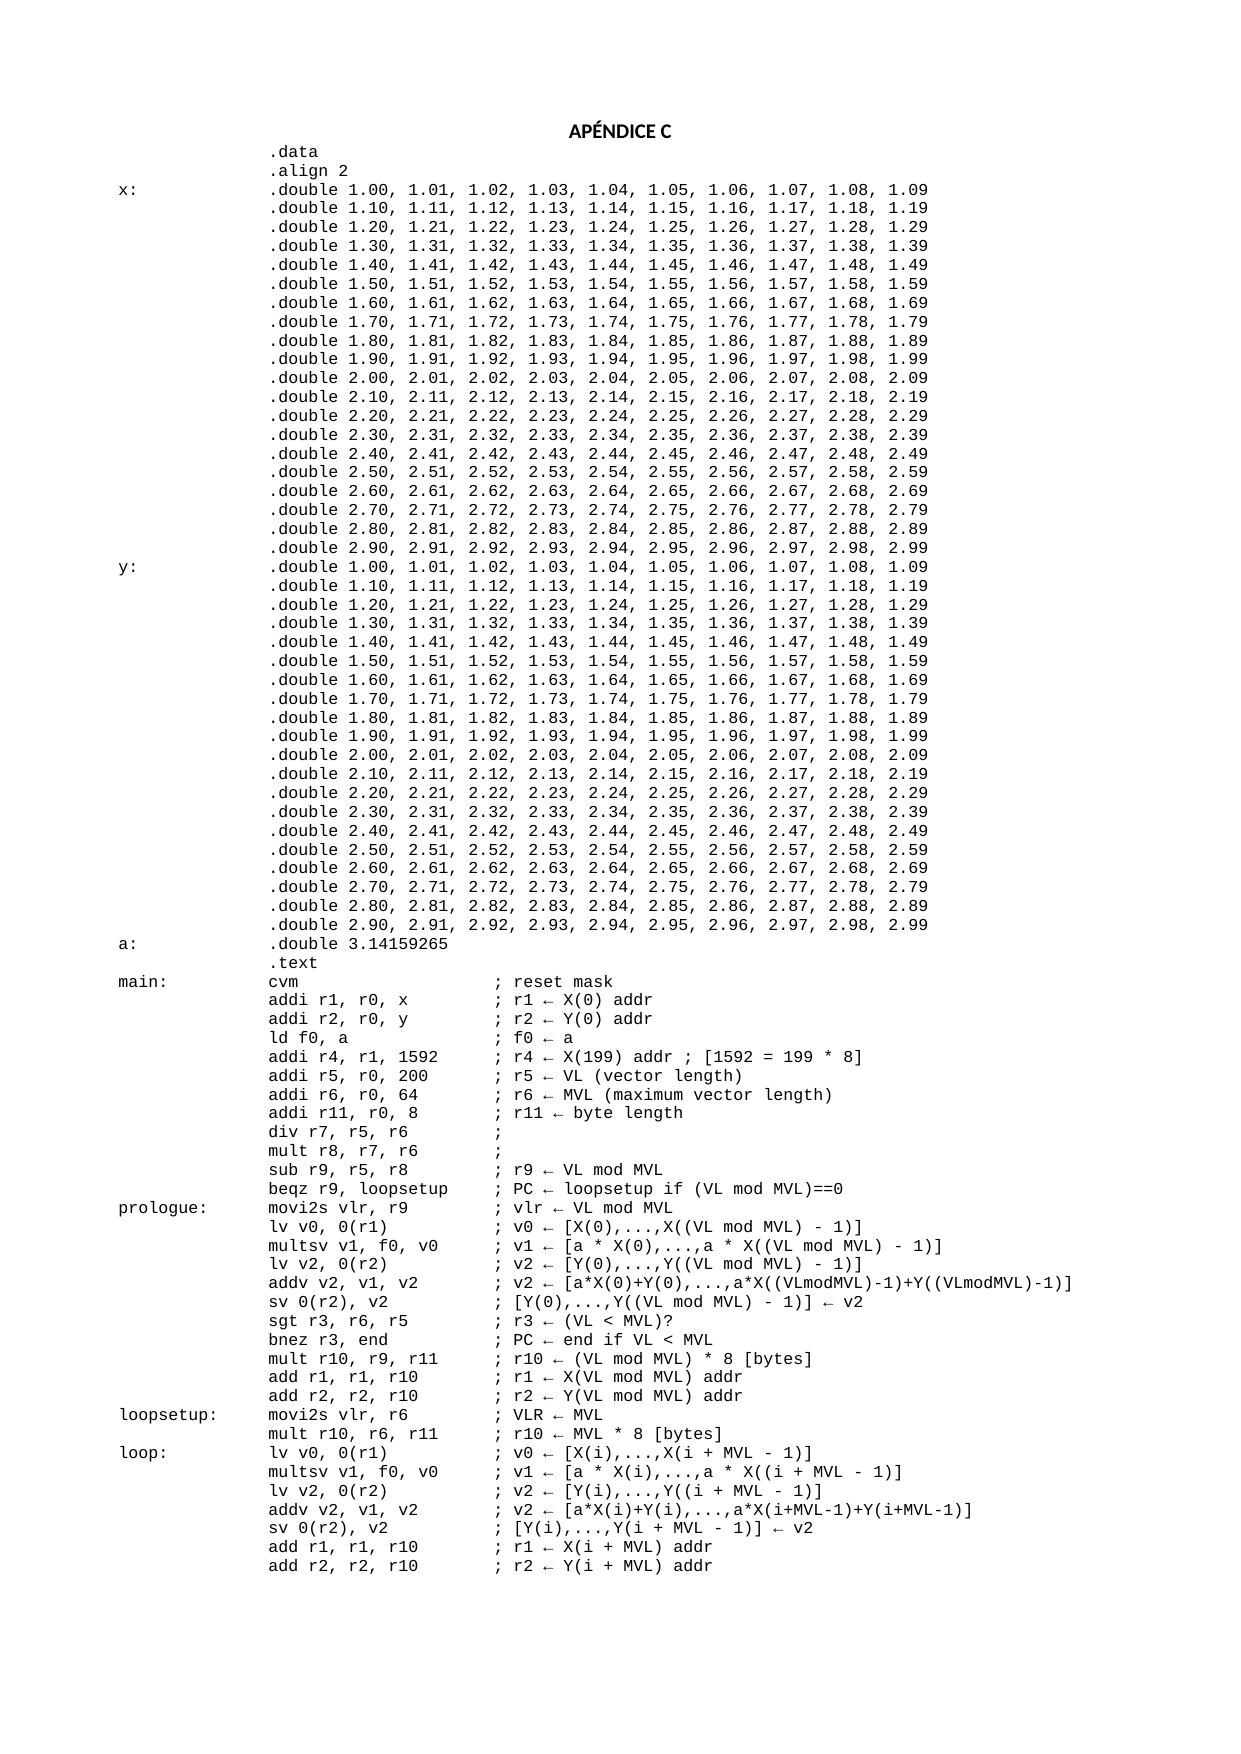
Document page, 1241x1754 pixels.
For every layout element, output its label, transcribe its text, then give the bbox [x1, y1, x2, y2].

text .double 1.90, 1.91, 1.92, 1.93, 1.94, 1.95, 1.96, 1.97, 1.98, 1.99 [118, 728, 1122, 747]
text .double 2.20, 2.21, 2.22, 2.23, 2.24, 2.25, 2.26, 2.27, 2.28, 2.29 [118, 784, 1122, 803]
text .double 2.80, 2.81, 2.82, 2.83, 2.84, 2.85, 2.86, 2.87, 2.88, 2.89 [118, 898, 1122, 917]
text .double 1.60, 1.61, 1.62, 1.63, 1.64, 1.65, 1.66, 1.67, 1.68, 1.69 [118, 294, 1122, 313]
text .align 2 [118, 162, 1122, 181]
text loop: lv v0, 0(r1) ; v0 ← [X(i),...,X(i + MVL - 1)] [118, 1444, 1122, 1463]
text .double 2.10, 2.11, 2.12, 2.13, 2.14, 2.15, 2.16, 2.17, 2.18, 2.19 [118, 389, 1122, 407]
text mult r8, r7, r6 ; [118, 1143, 1122, 1162]
text .double 1.10, 1.11, 1.12, 1.13, 1.14, 1.15, 1.16, 1.17, 1.18, 1.19 [118, 577, 1122, 596]
text div r7, r5, r6 ; [118, 1124, 1122, 1143]
text add r2, r2, r10 ; r2 ← Y(i + MVL) addr [118, 1558, 1122, 1576]
text .double 2.00, 2.01, 2.02, 2.03, 2.04, 2.05, 2.06, 2.07, 2.08, 2.09 [118, 747, 1122, 766]
text .double 1.70, 1.71, 1.72, 1.73, 1.74, 1.75, 1.76, 1.77, 1.78, 1.79 [118, 690, 1122, 709]
text .double 2.60, 2.61, 2.62, 2.63, 2.64, 2.65, 2.66, 2.67, 2.68, 2.69 [118, 483, 1122, 502]
text .double 2.10, 2.11, 2.12, 2.13, 2.14, 2.15, 2.16, 2.17, 2.18, 2.19 [118, 766, 1122, 784]
text .double 2.70, 2.71, 2.72, 2.73, 2.74, 2.75, 2.76, 2.77, 2.78, 2.79 [118, 879, 1122, 898]
text addi r2, r0, y ; r2 ← Y(0) addr [118, 1011, 1122, 1030]
text .double 2.20, 2.21, 2.22, 2.23, 2.24, 2.25, 2.26, 2.27, 2.28, 2.29 [118, 407, 1122, 426]
text sv 0(r2), v2 ; [Y(i),...,Y(i + MVL - 1)] ← v2 [118, 1520, 1122, 1539]
text addi r11, r0, 8 ; r11 ← byte length [118, 1105, 1122, 1124]
text .double 2.50, 2.51, 2.52, 2.53, 2.54, 2.55, 2.56, 2.57, 2.58, 2.59 [118, 841, 1122, 860]
text .double 2.90, 2.91, 2.92, 2.93, 2.94, 2.95, 2.96, 2.97, 2.98, 2.99 [118, 539, 1122, 558]
text .double 1.10, 1.11, 1.12, 1.13, 1.14, 1.15, 1.16, 1.17, 1.18, 1.19 [118, 200, 1122, 219]
text prologue: movi2s vlr, r9 ; vlr ← VL mod MVL [118, 1199, 1122, 1218]
text addv v2, v1, v2 ; v2 ← [a*X(i)+Y(i),...,a*X(i+MVL-1)+Y(i+MVL-1)] [118, 1501, 1122, 1520]
text ld f0, a ; f0 ← a [118, 1030, 1122, 1048]
text main: cvm ; reset mask [118, 973, 1122, 992]
text .double 1.70, 1.71, 1.72, 1.73, 1.74, 1.75, 1.76, 1.77, 1.78, 1.79 [118, 313, 1122, 332]
text add r2, r2, r10 ; r2 ← Y(VL mod MVL) addr [118, 1388, 1122, 1407]
text addi r6, r0, 64 ; r6 ← MVL (maximum vector length) [118, 1086, 1122, 1105]
text multsv v1, f0, v0 ; v1 ← [a * X(0),...,a * X((VL mod MVL) - 1)] [118, 1237, 1122, 1256]
text addi r1, r0, x ; r1 ← X(0) addr [118, 992, 1122, 1011]
text sv 0(r2), v2 ; [Y(0),...,Y((VL mod MVL) - 1)] ← v2 [118, 1294, 1122, 1312]
text addi r5, r0, 200 ; r5 ← VL (vector length) [118, 1067, 1122, 1086]
text .double 1.40, 1.41, 1.42, 1.43, 1.44, 1.45, 1.46, 1.47, 1.48, 1.49 [118, 257, 1122, 276]
text .data [118, 143, 1122, 162]
text .double 1.80, 1.81, 1.82, 1.83, 1.84, 1.85, 1.86, 1.87, 1.88, 1.89 [118, 332, 1122, 351]
text .double 1.50, 1.51, 1.52, 1.53, 1.54, 1.55, 1.56, 1.57, 1.58, 1.59 [118, 653, 1122, 671]
text .double 2.40, 2.41, 2.42, 2.43, 2.44, 2.45, 2.46, 2.47, 2.48, 2.49 [118, 445, 1122, 464]
text loopsetup: movi2s vlr, r6 ; VLR ← MVL [118, 1407, 1122, 1426]
text mult r10, r9, r11 ; r10 ← (VL mod MVL) * 8 [bytes] [118, 1350, 1122, 1369]
text lv v2, 0(r2) ; v2 ← [Y(i),...,Y((i + MVL - 1)] [118, 1482, 1122, 1501]
text .double 1.60, 1.61, 1.62, 1.63, 1.64, 1.65, 1.66, 1.67, 1.68, 1.69 [118, 671, 1122, 690]
text .double 2.40, 2.41, 2.42, 2.43, 2.44, 2.45, 2.46, 2.47, 2.48, 2.49 [118, 822, 1122, 841]
text .double 1.80, 1.81, 1.82, 1.83, 1.84, 1.85, 1.86, 1.87, 1.88, 1.89 [118, 709, 1122, 728]
text mult r10, r6, r11 ; r10 ← MVL * 8 [bytes] [118, 1426, 1122, 1444]
text .double 1.20, 1.21, 1.22, 1.23, 1.24, 1.25, 1.26, 1.27, 1.28, 1.29 [118, 596, 1122, 615]
text .double 1.90, 1.91, 1.92, 1.93, 1.94, 1.95, 1.96, 1.97, 1.98, 1.99 [118, 351, 1122, 370]
text .double 1.40, 1.41, 1.42, 1.43, 1.44, 1.45, 1.46, 1.47, 1.48, 1.49 [118, 634, 1122, 653]
text beqz r9, loopsetup ; PC ← loopsetup if (VL mod MVL)==0 [118, 1181, 1122, 1199]
text add r1, r1, r10 ; r1 ← X(VL mod MVL) addr [118, 1369, 1122, 1388]
text .double 2.60, 2.61, 2.62, 2.63, 2.64, 2.65, 2.66, 2.67, 2.68, 2.69 [118, 860, 1122, 879]
text addv v2, v1, v2 ; v2 ← [a*X(0)+Y(0),...,a*X((VLmodMVL)-1)+Y((VLmodMVL)-1)] [118, 1275, 1122, 1294]
text x: .double 1.00, 1.01, 1.02, 1.03, 1.04, 1.05, 1.06, 1.07, 1.08, 1.09 [118, 181, 1122, 200]
text lv v0, 0(r1) ; v0 ← [X(0),...,X((VL mod MVL) - 1)] [118, 1218, 1122, 1237]
text .double 2.70, 2.71, 2.72, 2.73, 2.74, 2.75, 2.76, 2.77, 2.78, 2.79 [118, 502, 1122, 521]
text multsv v1, f0, v0 ; v1 ← [a * X(i),...,a * X((i + MVL - 1)] [118, 1463, 1122, 1482]
text .double 2.90, 2.91, 2.92, 2.93, 2.94, 2.95, 2.96, 2.97, 2.98, 2.99 [118, 917, 1122, 935]
text sub r9, r5, r8 ; r9 ← VL mod MVL [118, 1162, 1122, 1181]
text .double 2.50, 2.51, 2.52, 2.53, 2.54, 2.55, 2.56, 2.57, 2.58, 2.59 [118, 464, 1122, 483]
text y: .double 1.00, 1.01, 1.02, 1.03, 1.04, 1.05, 1.06, 1.07, 1.08, 1.09 [118, 558, 1122, 577]
text .double 1.30, 1.31, 1.32, 1.33, 1.34, 1.35, 1.36, 1.37, 1.38, 1.39 [118, 238, 1122, 257]
text .double 1.30, 1.31, 1.32, 1.33, 1.34, 1.35, 1.36, 1.37, 1.38, 1.39 [118, 615, 1122, 634]
text add r1, r1, r10 ; r1 ← X(i + MVL) addr [118, 1539, 1122, 1558]
text sgt r3, r6, r5 ; r3 ← (VL < MVL)? [118, 1312, 1122, 1331]
text .double 2.00, 2.01, 2.02, 2.03, 2.04, 2.05, 2.06, 2.07, 2.08, 2.09 [118, 370, 1122, 389]
text lv v2, 0(r2) ; v2 ← [Y(0),...,Y((VL mod MVL) - 1)] [118, 1256, 1122, 1275]
text addi r4, r1, 1592 ; r4 ← X(199) addr ; [1592 = 199 * 8] [118, 1048, 1122, 1067]
text .double 1.20, 1.21, 1.22, 1.23, 1.24, 1.25, 1.26, 1.27, 1.28, 1.29 [118, 219, 1122, 238]
text .double 1.50, 1.51, 1.52, 1.53, 1.54, 1.55, 1.56, 1.57, 1.58, 1.59 [118, 276, 1122, 294]
text .double 2.30, 2.31, 2.32, 2.33, 2.34, 2.35, 2.36, 2.37, 2.38, 2.39 [118, 426, 1122, 445]
text .double 2.30, 2.31, 2.32, 2.33, 2.34, 2.35, 2.36, 2.37, 2.38, 2.39 [118, 803, 1122, 822]
text APÉNDICE C [118, 118, 1122, 143]
text a: .double 3.14159265 [118, 935, 1122, 954]
text bnez r3, end ; PC ← end if VL < MVL [118, 1331, 1122, 1350]
text .text [118, 954, 1122, 973]
text .double 2.80, 2.81, 2.82, 2.83, 2.84, 2.85, 2.86, 2.87, 2.88, 2.89 [118, 521, 1122, 539]
